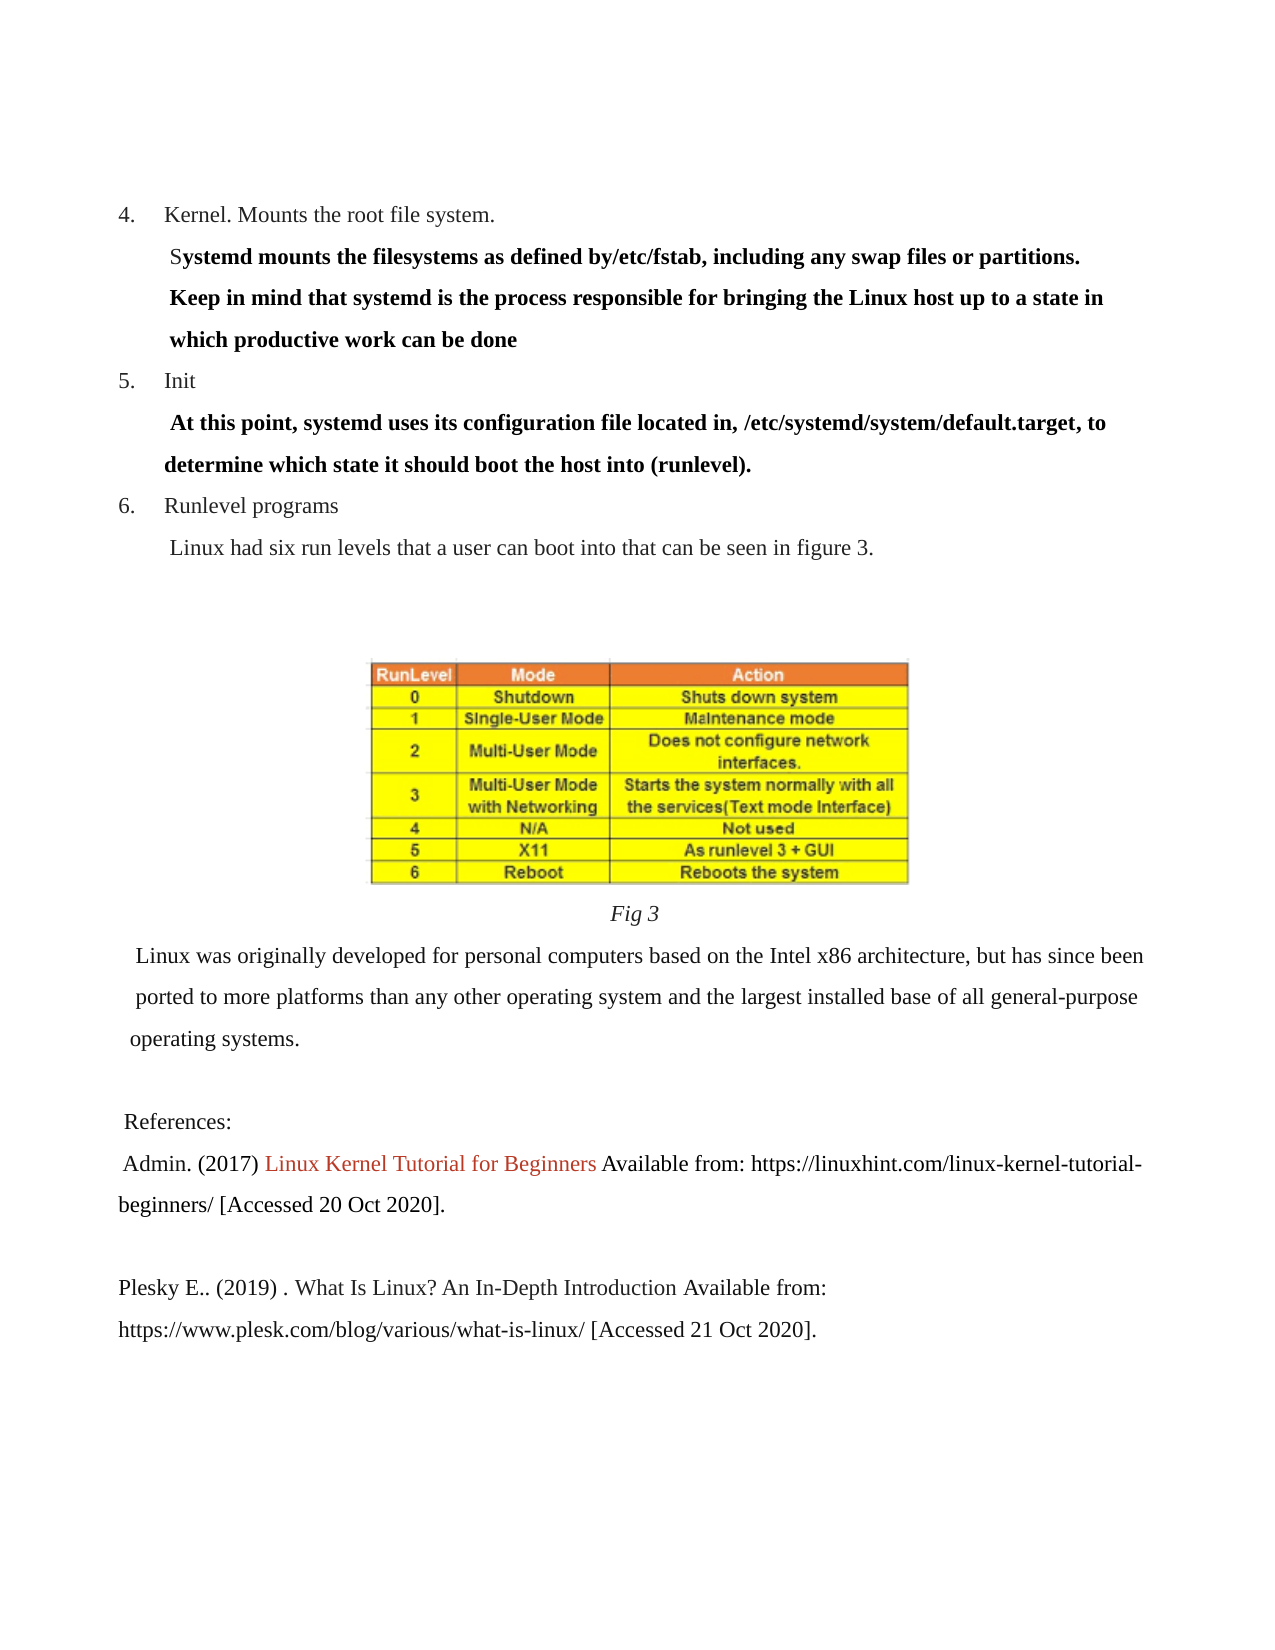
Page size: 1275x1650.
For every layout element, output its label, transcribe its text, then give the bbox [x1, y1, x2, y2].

list At this point, systemd uses its configuration file located in, /etc/systemd/system/default.target, to [118, 409, 1157, 435]
text operating systems. [118, 1025, 1157, 1051]
list Linux had six run levels that a user can boot into that can be seen in figure 3. [118, 534, 1157, 560]
list Keep in mind that systemd is the process responsible for bringing the Linux host up to a state in [118, 284, 1157, 311]
text ported to more platforms than any other operating system and the largest installed base of all general-purpose [118, 983, 1157, 1010]
text Plesky E.. (2019) . What Is Linux? An In-Depth Introduction Available from: https://www.plesk.com/blog/various/what-is-linux/ [Accessed 21 Oct 2020]. [118, 1274, 1157, 1342]
picture [365, 658, 910, 885]
list Systemd mounts the filesystems as defined by/etc/fstab, including any swap files or partitions. [118, 243, 1157, 269]
text Admin. (2017) Linux Kernel Tutorial for Beginners Available from: https://linuxhint.com/linux-kernel-tutorial-beginners/ [Accessed 20 Oct 2020]. [118, 1149, 1157, 1217]
list 6. Runlevel programs [118, 492, 1157, 518]
list 4. Kernel. Mounts the root file system. [118, 201, 1157, 228]
list 5. Init [118, 367, 1157, 394]
list determine which state it should boot the host into (runlevel). [118, 451, 1157, 477]
text References: [118, 1108, 1157, 1134]
list which productive work can be done [118, 326, 1157, 352]
list Linux was originally developed for personal computers based on the Intel x86 architecture, but has since been [118, 942, 1157, 968]
list Fig 3 [118, 658, 1157, 927]
